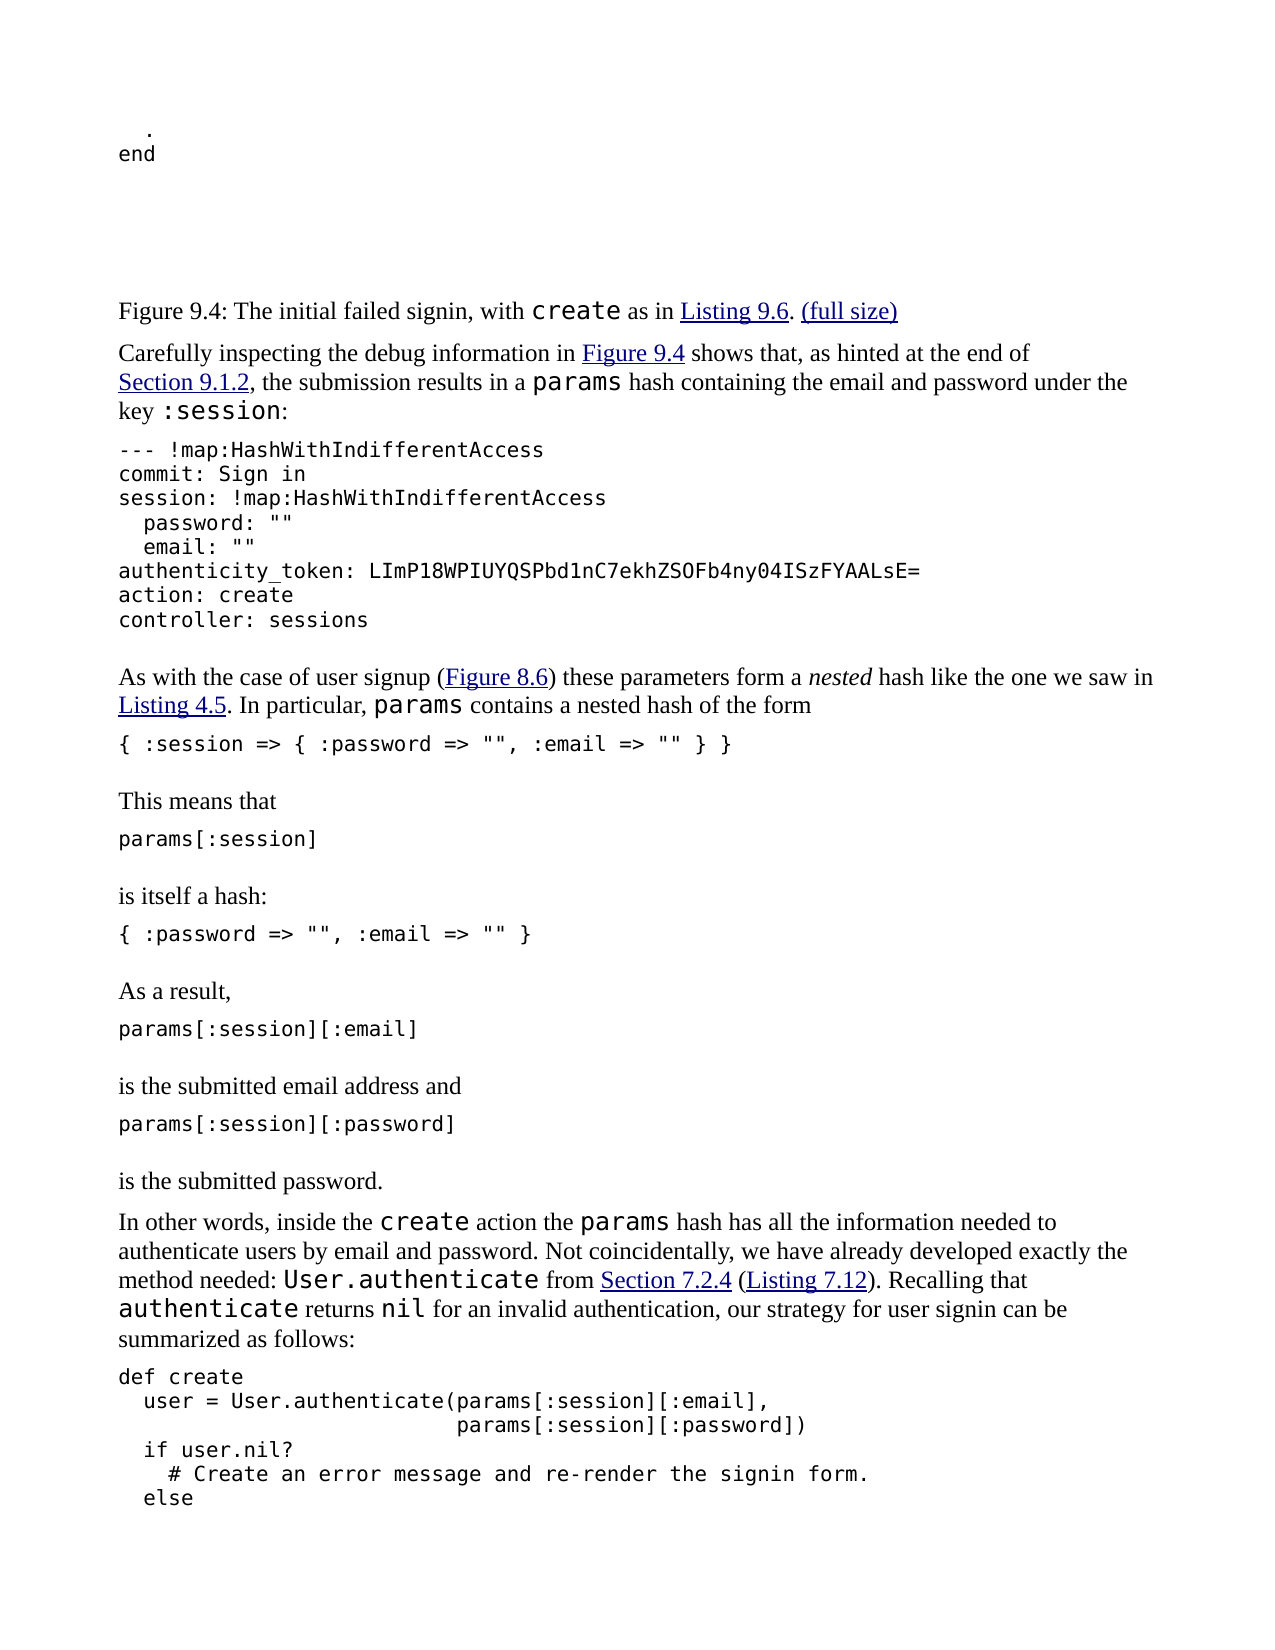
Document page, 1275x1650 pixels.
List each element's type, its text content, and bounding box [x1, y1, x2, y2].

text params[:session][:email] [118, 1017, 1157, 1041]
text params[:session] [118, 827, 1157, 851]
text is itself a hash: [118, 881, 1157, 909]
text As a result, [118, 976, 1157, 1004]
text Carefully inspecting the debug information in Figure 9.4 shows that, as hinted at the end of Section 9.1.2, the submission results in a params hash containing the email and password under the key :session: [118, 338, 1157, 425]
text def create [118, 1365, 1157, 1389]
text # Create an error message and re-render the signin form. [118, 1462, 1157, 1486]
text is the submitted password. [118, 1166, 1157, 1194]
text controller: sessions [118, 608, 1157, 632]
text Figure 9.4: The initial failed signin, with create as in Listing 9.6. (full size) [118, 296, 1157, 326]
text { :password => "", :email => "" } [118, 922, 1157, 946]
text action: create [118, 583, 1157, 608]
text session: !map:HashWithIndifferentAccess [118, 486, 1157, 511]
text user = User.authenticate(params[:session][:email], [118, 1389, 1157, 1413]
text is the submitted email address and [118, 1071, 1157, 1099]
text if user.nil? [118, 1438, 1157, 1462]
text params[:session][:password] [118, 1112, 1157, 1136]
text This means that [118, 786, 1157, 814]
text end [118, 142, 1157, 167]
text --- !map:HashWithIndifferentAccess [118, 438, 1157, 462]
text . [118, 118, 1157, 142]
text { :session => { :password => "", :email => "" } } [118, 732, 1157, 756]
text commit: Sign in [118, 462, 1157, 486]
text else [118, 1486, 1157, 1511]
text authenticity_token: LImP18WPIUYQSPbd1nC7ekhZSOFb4ny04ISzFYAALsE= [118, 559, 1157, 583]
text As with the case of user signup (Figure 8.6) these parameters form a nested hash like the one we saw in Listing 4.5. In particular, params contains a nested hash of the form [118, 662, 1157, 719]
text params[:session][:password]) [118, 1413, 1157, 1438]
text password: "" [118, 511, 1157, 535]
text In other words, inside the create action the params hash has all the information needed to authenticate users by email and password. Not coincidentally, we have already developed exactly the method needed: User.authenticate from Section 7.2.4 (Listing 7.12). Recalling that authenticate returns nil for an invalid authentication, our strategy for user signin can be summarized as follows: [118, 1207, 1157, 1352]
text email: "" [118, 535, 1157, 559]
